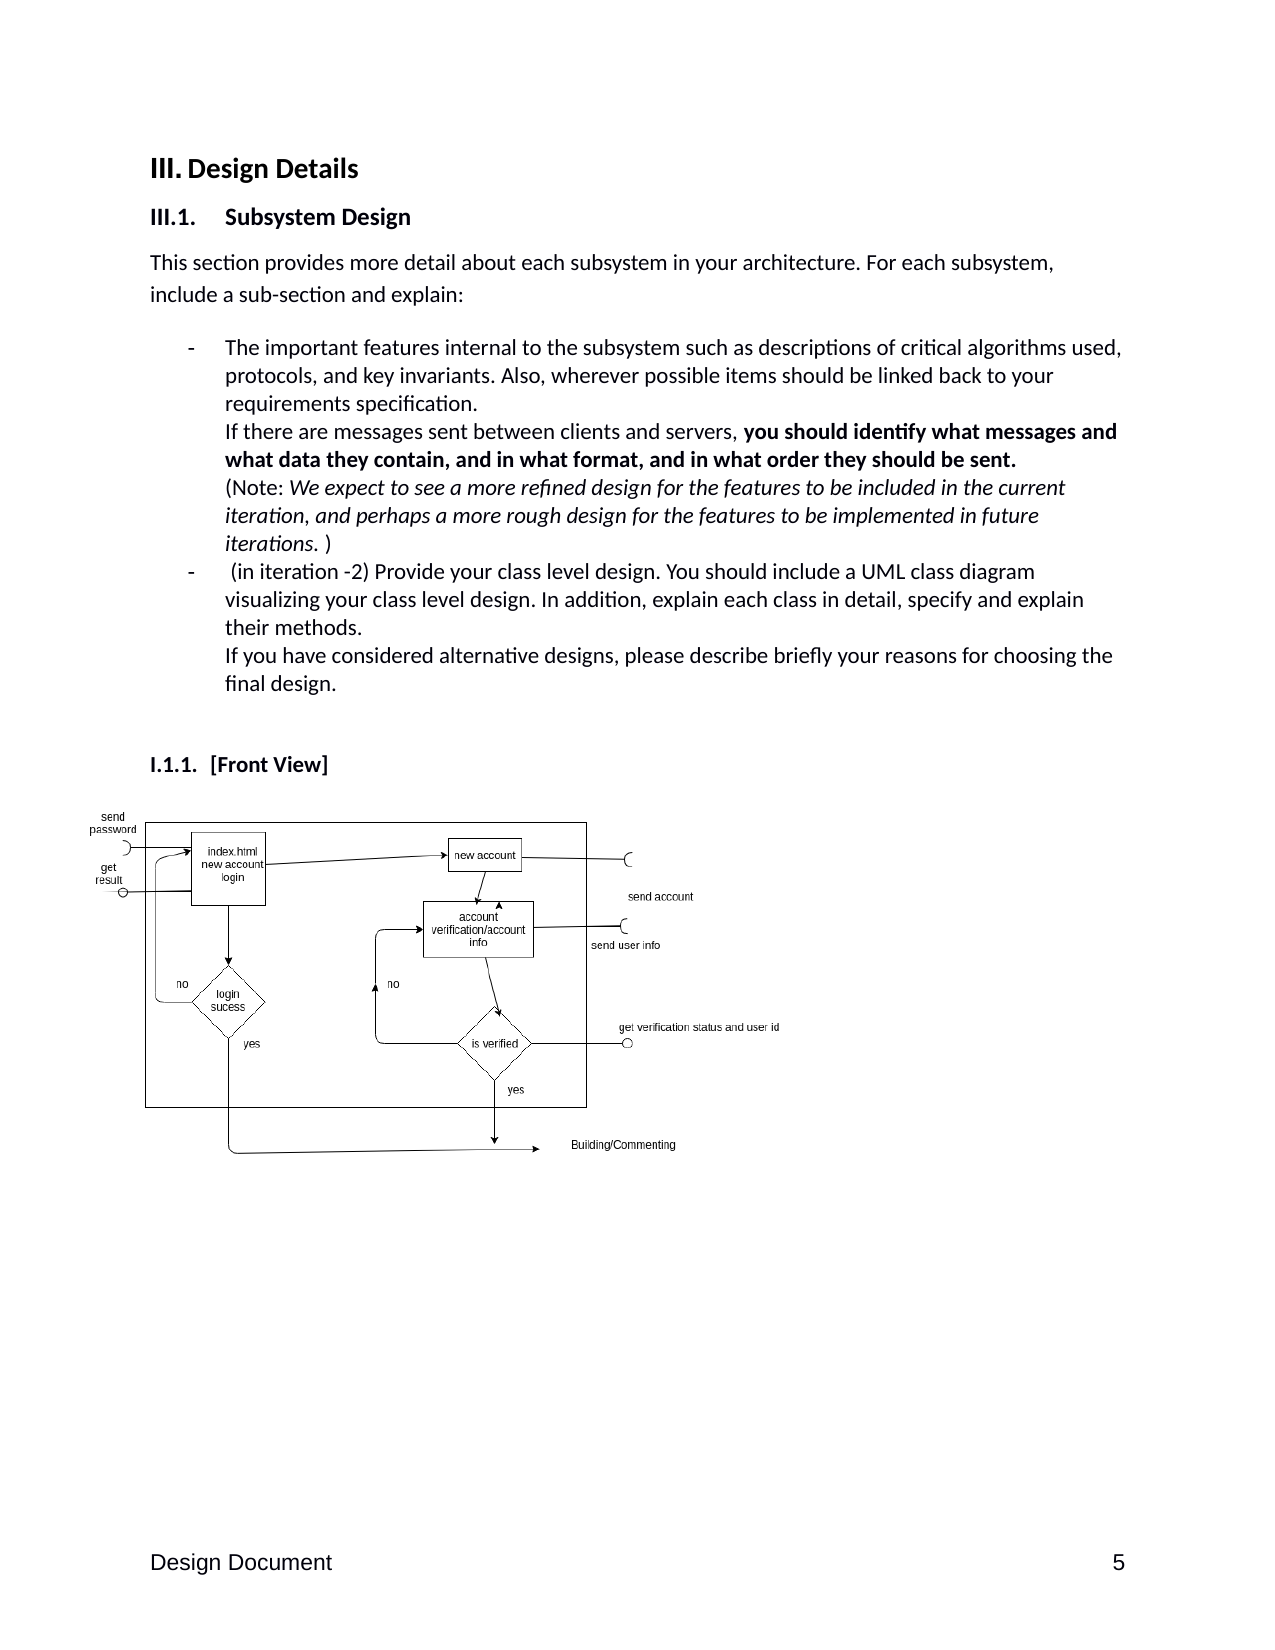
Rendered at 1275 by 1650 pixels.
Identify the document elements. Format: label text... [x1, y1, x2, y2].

text This section provides more detail about each subsystem in your architecture. For each subsystem, include a sub-section and explain: [150, 248, 1125, 308]
subtitle [Front View] [150, 751, 1125, 779]
picture [89, 810, 788, 1161]
list If there are messages sent between clients and servers, you should identify what messages and what data they contain, and in what format, and in what order they should be sent. [225, 417, 1125, 473]
subtitle Design Details [150, 150, 1125, 186]
list If you have considered alternative designs, please describe briefly your reasons for choosing the final design. [225, 642, 1125, 698]
subtitle Subsystem Design [150, 201, 1125, 231]
list (in iteration -2) Provide your class level design. You should include a UML class diagram visualizing your class level design. In addition, explain each class in detail, specify and explain their methods. [187, 557, 1125, 642]
list The important features internal to the subsystem such as descriptions of critical algorithms used, protocols, and key invariants. Also, wherever possible items should be linked back to your requirements specification. [187, 333, 1125, 417]
list (Note: We expect to see a more refined design for the features to be included in the current iteration, and perhaps a more rough design for the features to be implemented in future iterations. ) [225, 473, 1125, 557]
